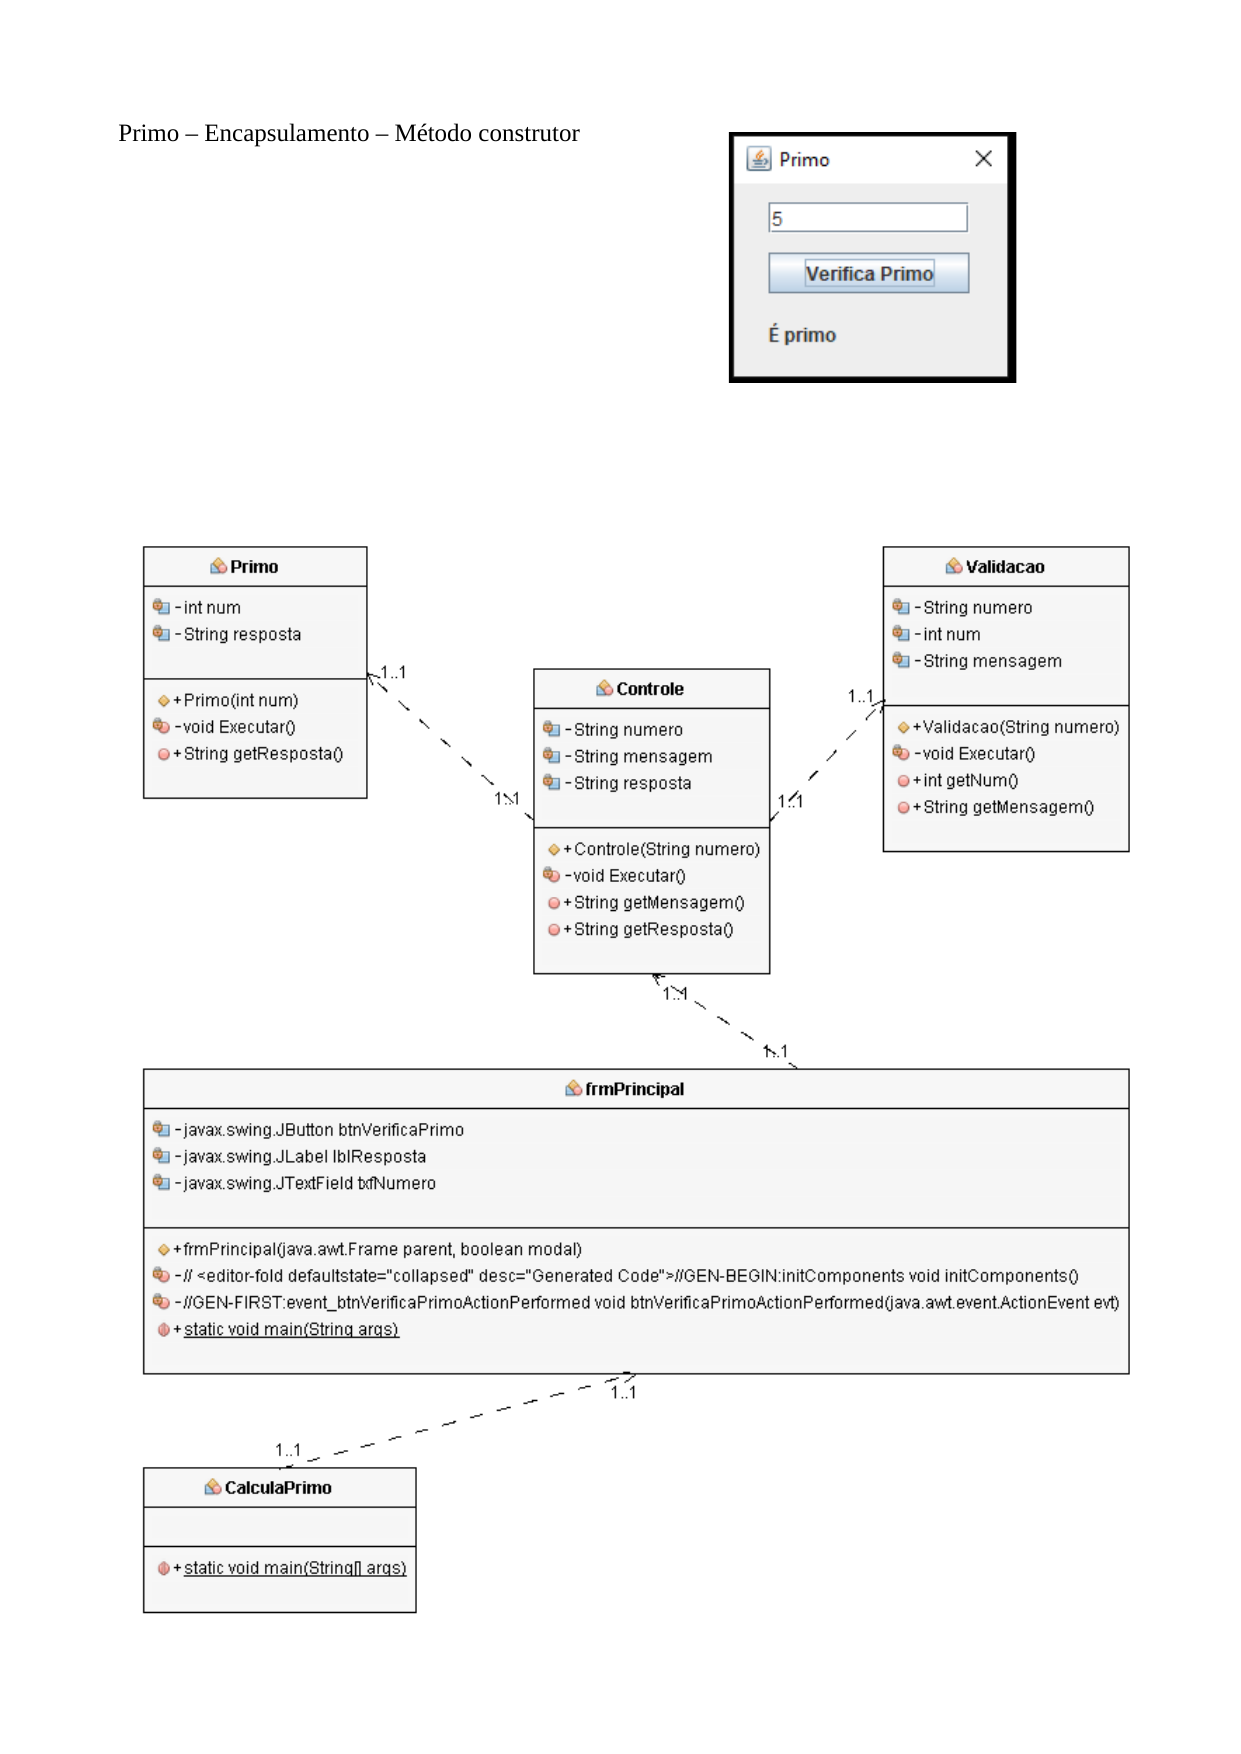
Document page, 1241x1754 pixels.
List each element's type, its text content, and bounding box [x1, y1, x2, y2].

picture [728, 132, 1017, 383]
picture [132, 538, 1137, 1619]
text Primo – Encapsulamento – Método construtor [118, 118, 1122, 147]
